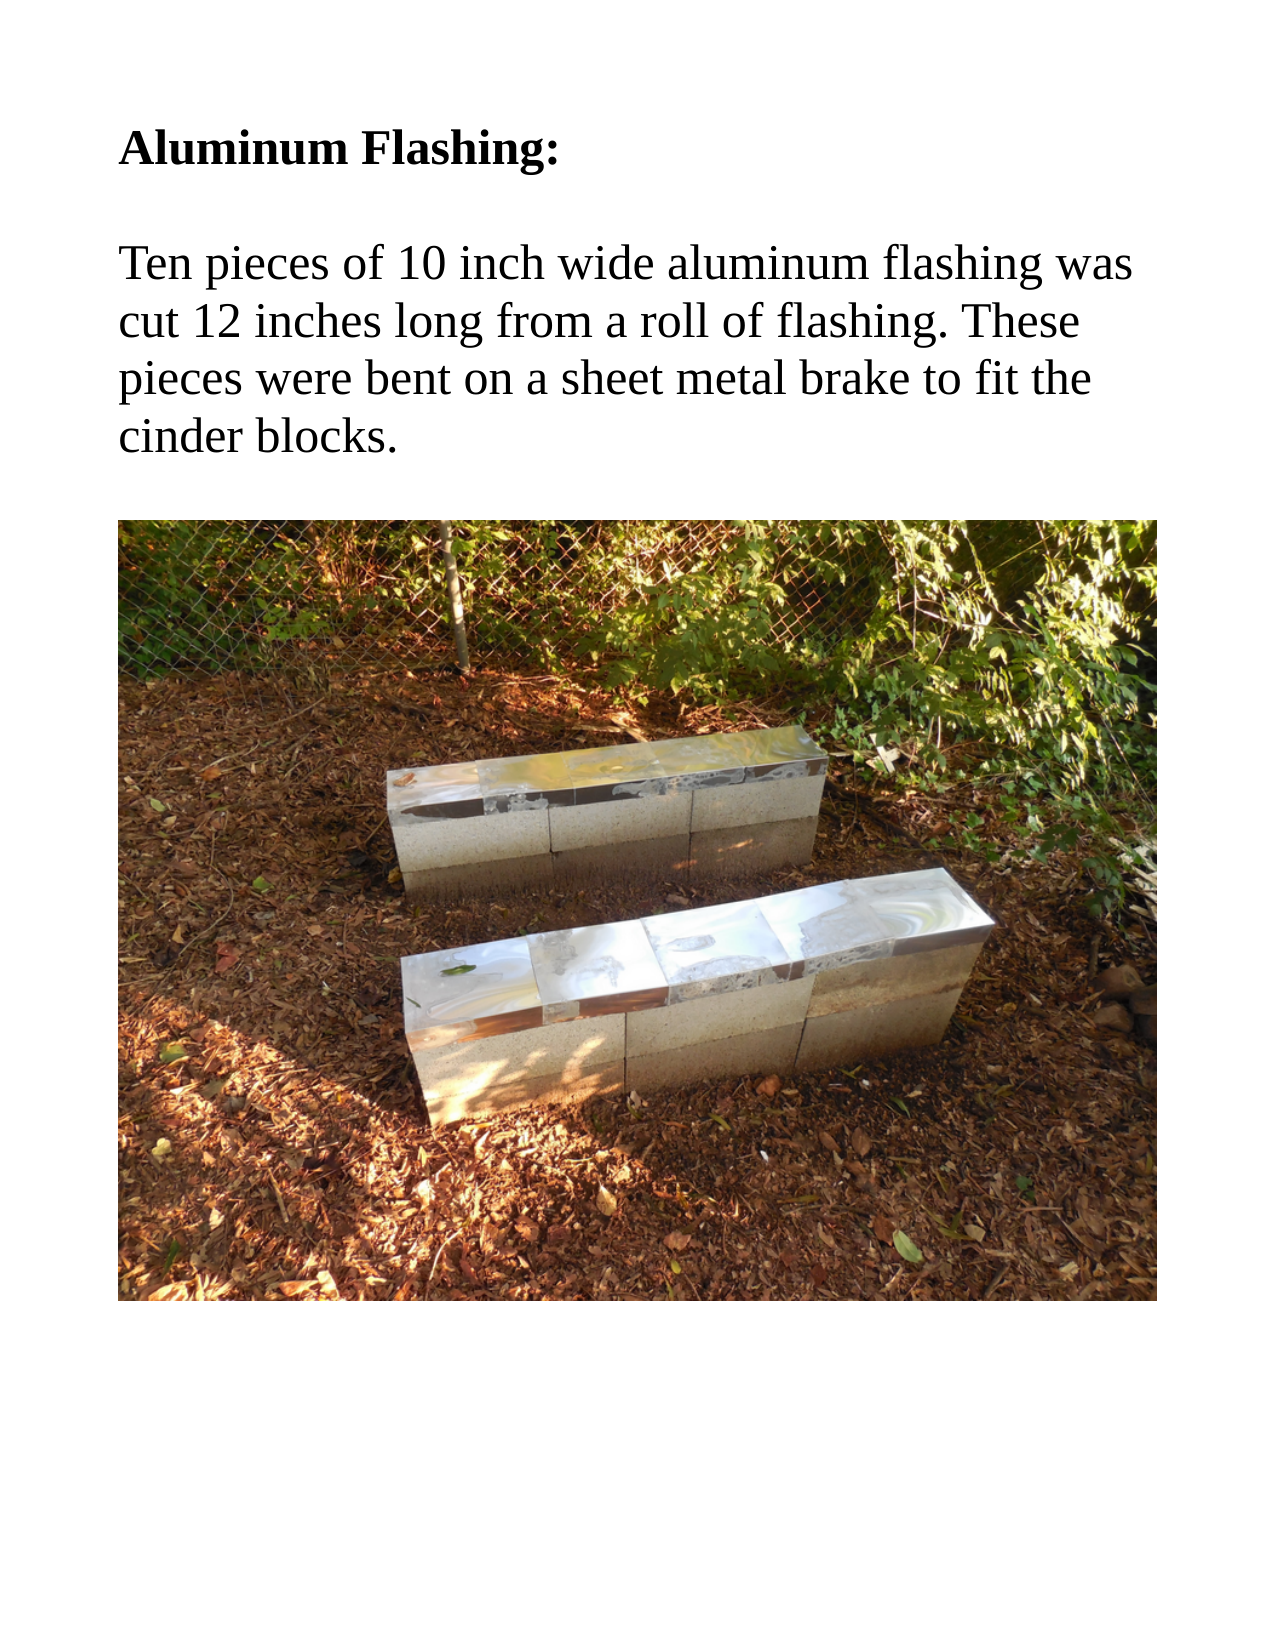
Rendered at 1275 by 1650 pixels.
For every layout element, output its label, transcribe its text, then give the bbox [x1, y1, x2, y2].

text Aluminum Flashing: [118, 118, 1157, 176]
picture [118, 520, 1157, 1301]
text Ten pieces of 10 inch wide aluminum flashing was cut 12 inches long from a roll of flashing. These pieces were bent on a sheet metal brake to fit the cinder blocks. [118, 233, 1157, 463]
